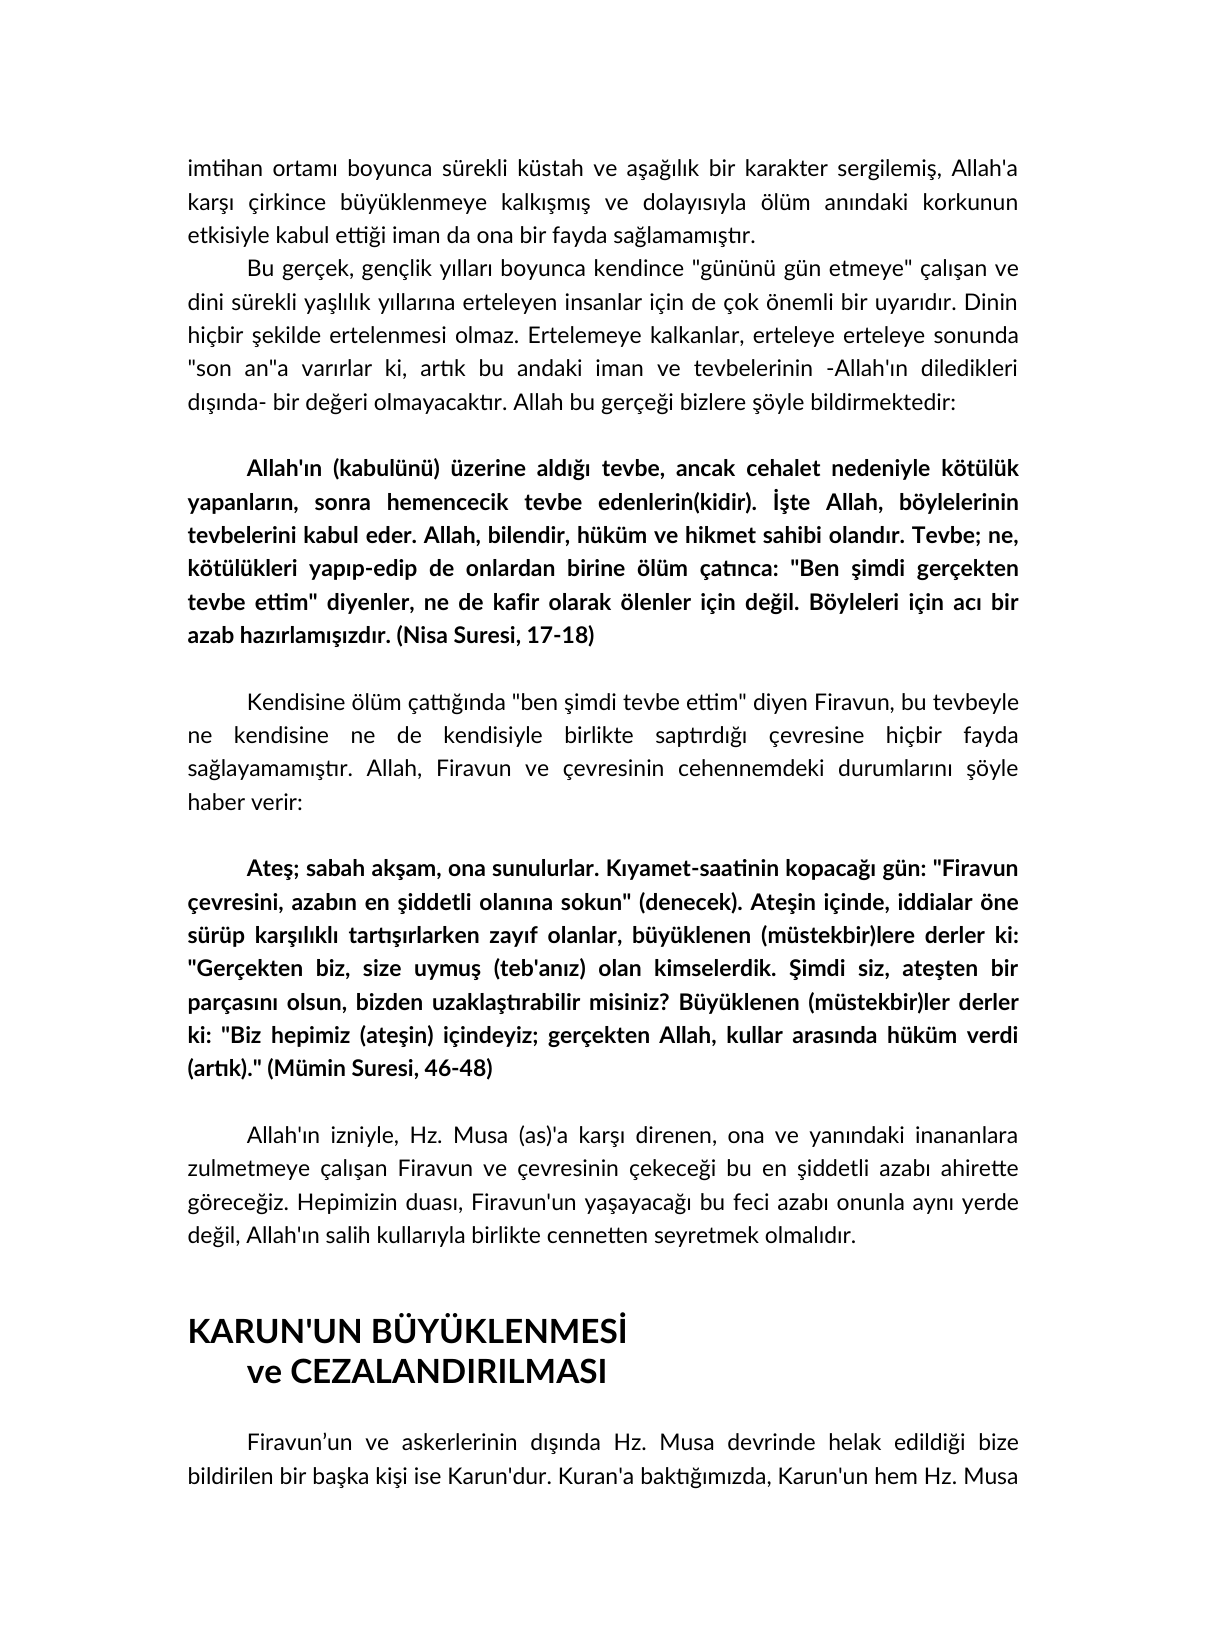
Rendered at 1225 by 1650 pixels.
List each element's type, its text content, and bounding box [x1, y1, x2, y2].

text Ateş; sabah akşam, ona sunulurlar. Kıyamet-saatinin kopacağı gün: "Firavun çevresini, azabın en şiddetli olanına sokun" (denecek). Ateşin içinde, iddialar öne sürüp karşılıklı tartışırlarken zayıf olanlar, büyüklenen (müstekbir)lere derler ki: "Gerçekten biz, size uymuş (teb'anız) olan kimselerdik. Şimdi siz, ateşten bir parçasını olsun, bizden uzaklaştırabilir misiniz? Büyüklenen (müstekbir)ler derler ki: "Biz hepimiz (ateşin) içindeyiz; gerçekten Allah, kullar arasında hüküm verdi (artık)." (Mümin Suresi, 46-48) [187, 850, 1020, 1083]
text Allah'ın (kabulünü) üzerine aldığı tevbe, ancak cehalet nedeniyle kötülük yapanların, sonra hemencecik tevbe edenlerin(kidir). İşte Allah, böylelerinin tevbelerini kabul eder. Allah, bilendir, hüküm ve hikmet sahibi olandır. Tevbe; ne, kötülükleri yapıp-edip de onlardan birine ölüm çatınca: "Ben şimdi gerçekten tevbe ettim" diyenler, ne de kafir olarak ölenler için değil. Böyleleri için acı bir azab hazırlamışızdır. (Nisa Suresi, 17-18) [187, 450, 1020, 650]
text KARUN'UN BÜYÜKLENMESİ [187, 1283, 1020, 1351]
text ve CEZALANDIRILMASI [187, 1351, 1020, 1391]
text imtihan ortamı boyunca sürekli küstah ve aşağılık bir karakter sergilemiş, Allah'a karşı çirkince büyüklenmeye kalkışmış ve dolayısıyla ölüm anındaki korkunun etkisiyle kabul ettiği iman da ona bir fayda sağlamamıştır. [187, 150, 1020, 250]
text Kendisine ölüm çattığında "ben şimdi tevbe ettim" diyen Firavun, bu tevbeyle ne kendisine ne de kendisiyle birlikte saptırdığı çevresine hiçbir fayda sağlayamamıştır. Allah, Firavun ve çevresinin cehennemdeki durumlarını şöyle haber verir: [187, 683, 1020, 817]
text Allah'ın izniyle, Hz. Musa (as)'a karşı direnen, ona ve yanındaki inananlara zulmetmeye çalışan Firavun ve çevresinin çekeceği bu en şiddetli azabı ahirette göreceğiz. Hepimizin duası, Firavun'un yaşayacağı bu feci azabı onunla aynı yerde değil, Allah'ın salih kullarıyla birlikte cennetten seyretmek olmalıdır. [187, 1117, 1020, 1250]
text Firavun’un ve askerlerinin dışında Hz. Musa devrinde helak edildiği bize bildirilen bir başka kişi ise Karun'dur. Kuran'a baktığımızda, Karun'un hem Hz. Musa [187, 1424, 1020, 1491]
text Bu gerçek, gençlik yılları boyunca kendince "gününü gün etmeye" çalışan ve dini sürekli yaşlılık yıllarına erteleyen insanlar için de çok önemli bir uyarıdır. Dinin hiçbir şekilde ertelenmesi olmaz. Ertelemeye kalkanlar, erteleye erteleye sonunda "son an"a varırlar ki, artık bu andaki iman ve tevbelerinin -Allah'ın diledikleri dışında- bir değeri olmayacaktır. Allah bu gerçeği bizlere şöyle bildirmektedir: [187, 250, 1020, 417]
